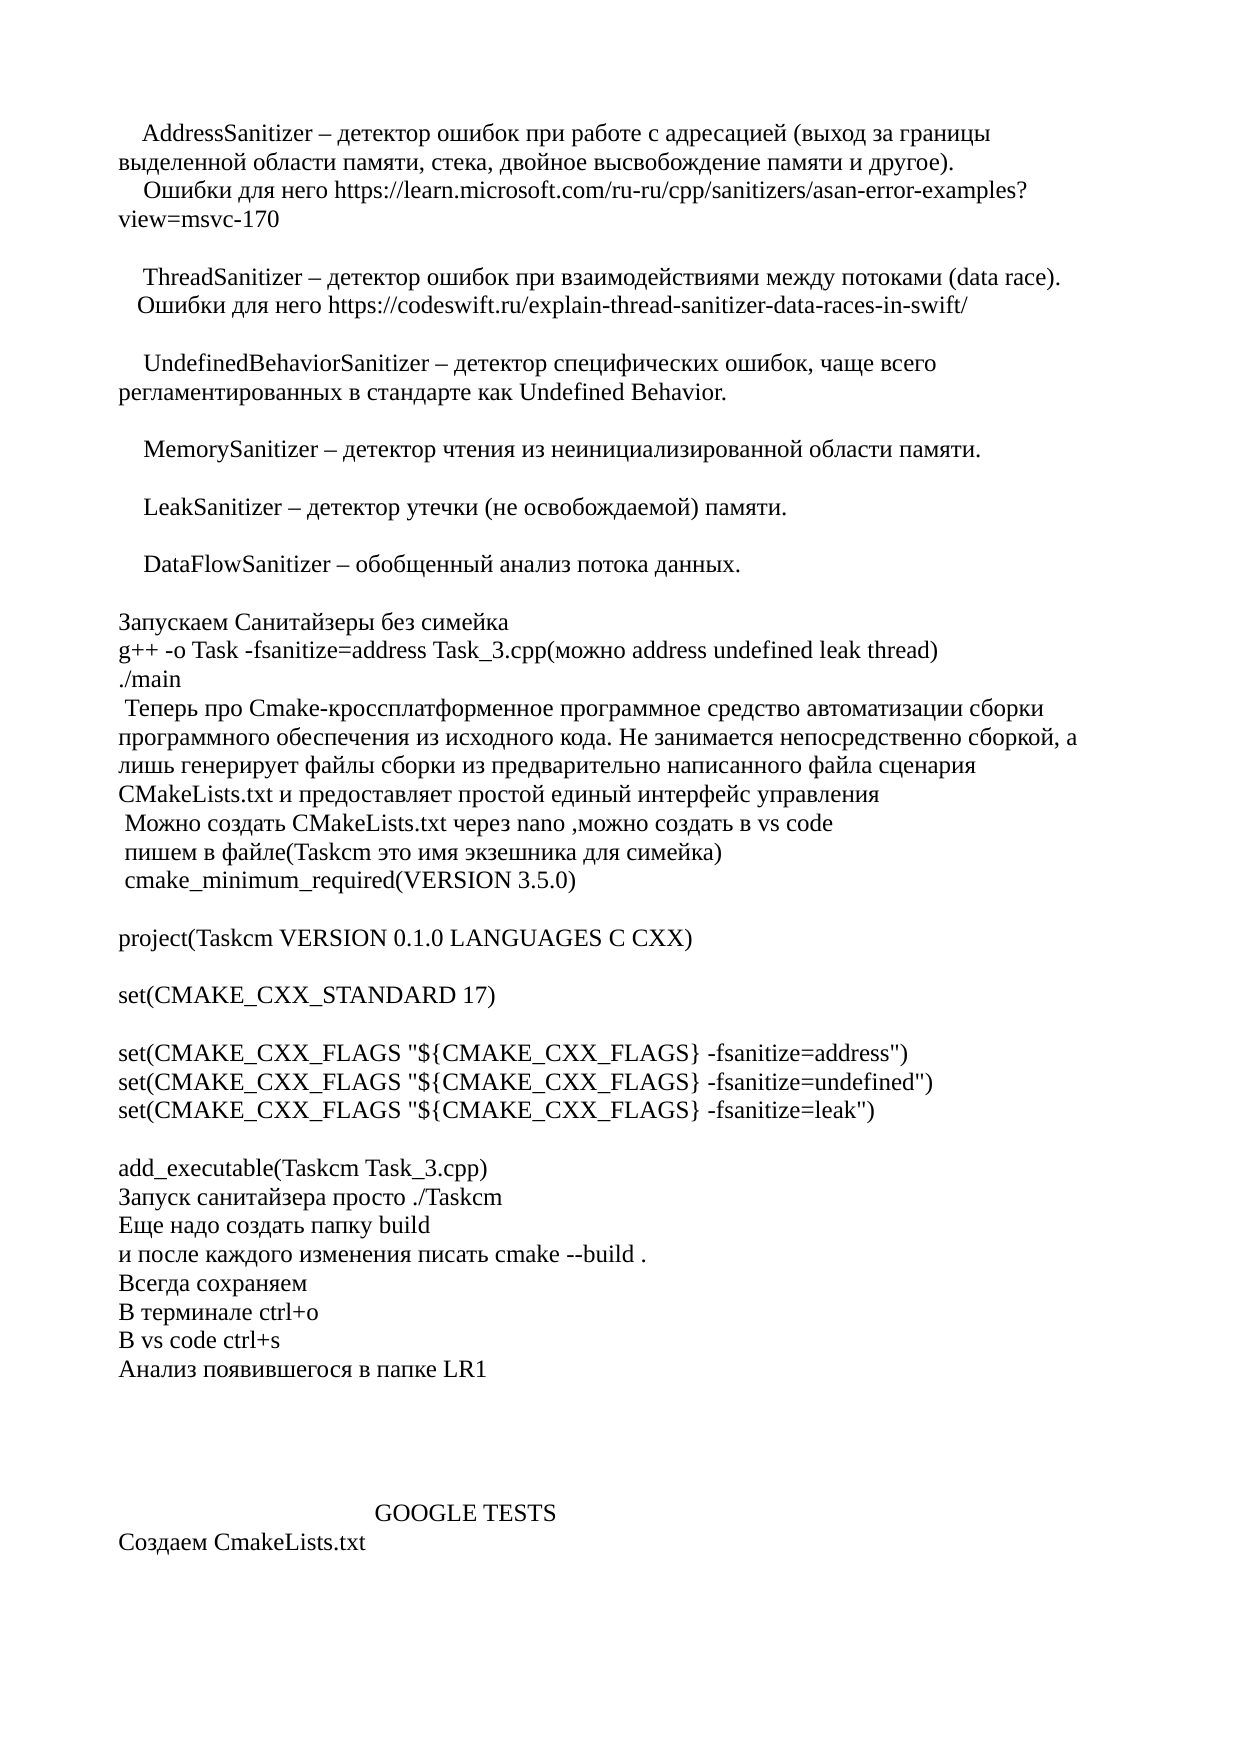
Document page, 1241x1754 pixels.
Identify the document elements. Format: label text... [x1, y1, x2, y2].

text Можно создать CMakeLists.txt через nano ,можно создать в vs code [118, 808, 1122, 837]
text AddressSanitizer – детектор ошибок при работе с адресацией (выход за границы выделенной области памяти, стека, двойное высвобождение памяти и другое). [118, 118, 1122, 176]
text GOOGLE TESTS [118, 1498, 1122, 1527]
text Всегда сохраняем [118, 1268, 1122, 1297]
text set(CMAKE_CXX_FLAGS "${CMAKE_CXX_FLAGS} -fsanitize=undefined") [118, 1067, 1122, 1096]
text Анализ появившегося в папке LR1 [118, 1354, 1122, 1383]
text Ошибки для него https://codeswift.ru/explain-thread-sanitizer-data-races-in-swift/ [118, 291, 1122, 319]
text ./main [118, 664, 1122, 693]
text и после каждого изменения писать cmake --build . [118, 1239, 1122, 1268]
text add_executable(Taskcm Task_3.cpp) [118, 1153, 1122, 1182]
text Ошибки для него https://learn.microsoft.com/ru-ru/cpp/sanitizers/asan-error-examples?view=msvc-170 [118, 176, 1122, 233]
text set(CMAKE_CXX_FLAGS "${CMAKE_CXX_FLAGS} -fsanitize=address") [118, 1038, 1122, 1067]
text g++ -o Task -fsanitize=address Task_3.cpp(можно address undefined leak thread) [118, 636, 1122, 664]
text Теперь про Cmake-кроссплатформенное программное средство автоматизации сборки программного обеспечения из исходного кода. Не занимается непосредственно сборкой, а лишь генерирует файлы сборки из предварительно написанного файла сценария CMakeLists.txt и предоставляет простой единый интерфейс управления [118, 693, 1122, 808]
text DataFlowSanitizer – обобщенный анализ потока данных. [118, 549, 1122, 578]
text set(CMAKE_CXX_STANDARD 17) [118, 981, 1122, 1009]
text project(Taskcm VERSION 0.1.0 LANGUAGES C CXX) [118, 923, 1122, 952]
text пишем в файле(Taskcm это имя экзешника для симейка) [118, 837, 1122, 866]
text В vs code ctrl+s [118, 1326, 1122, 1354]
text Еще надо создать папку build [118, 1211, 1122, 1239]
text cmake_minimum_required(VERSION 3.5.0) [118, 866, 1122, 894]
text set(CMAKE_CXX_FLAGS "${CMAKE_CXX_FLAGS} -fsanitize=leak") [118, 1096, 1122, 1124]
text Создаем CmakeLists.txt [118, 1527, 1122, 1556]
text Запускаем Санитайзеры без симейка [118, 607, 1122, 636]
text ThreadSanitizer – детектор ошибок при взаимодействиями между потоками (data race). [118, 262, 1122, 291]
text LeakSanitizer – детектор утечки (не освобождаемой) памяти. [118, 492, 1122, 521]
text Запуск санитайзера просто ./Taskcm [118, 1182, 1122, 1211]
text UndefinedBehaviorSanitizer – детектор специфических ошибок, чаще всего регламентированных в стандарте как Undefined Behavior. [118, 348, 1122, 406]
text В терминале ctrl+o [118, 1297, 1122, 1326]
text MemorySanitizer – детектор чтения из неинициализированной области памяти. [118, 434, 1122, 463]
